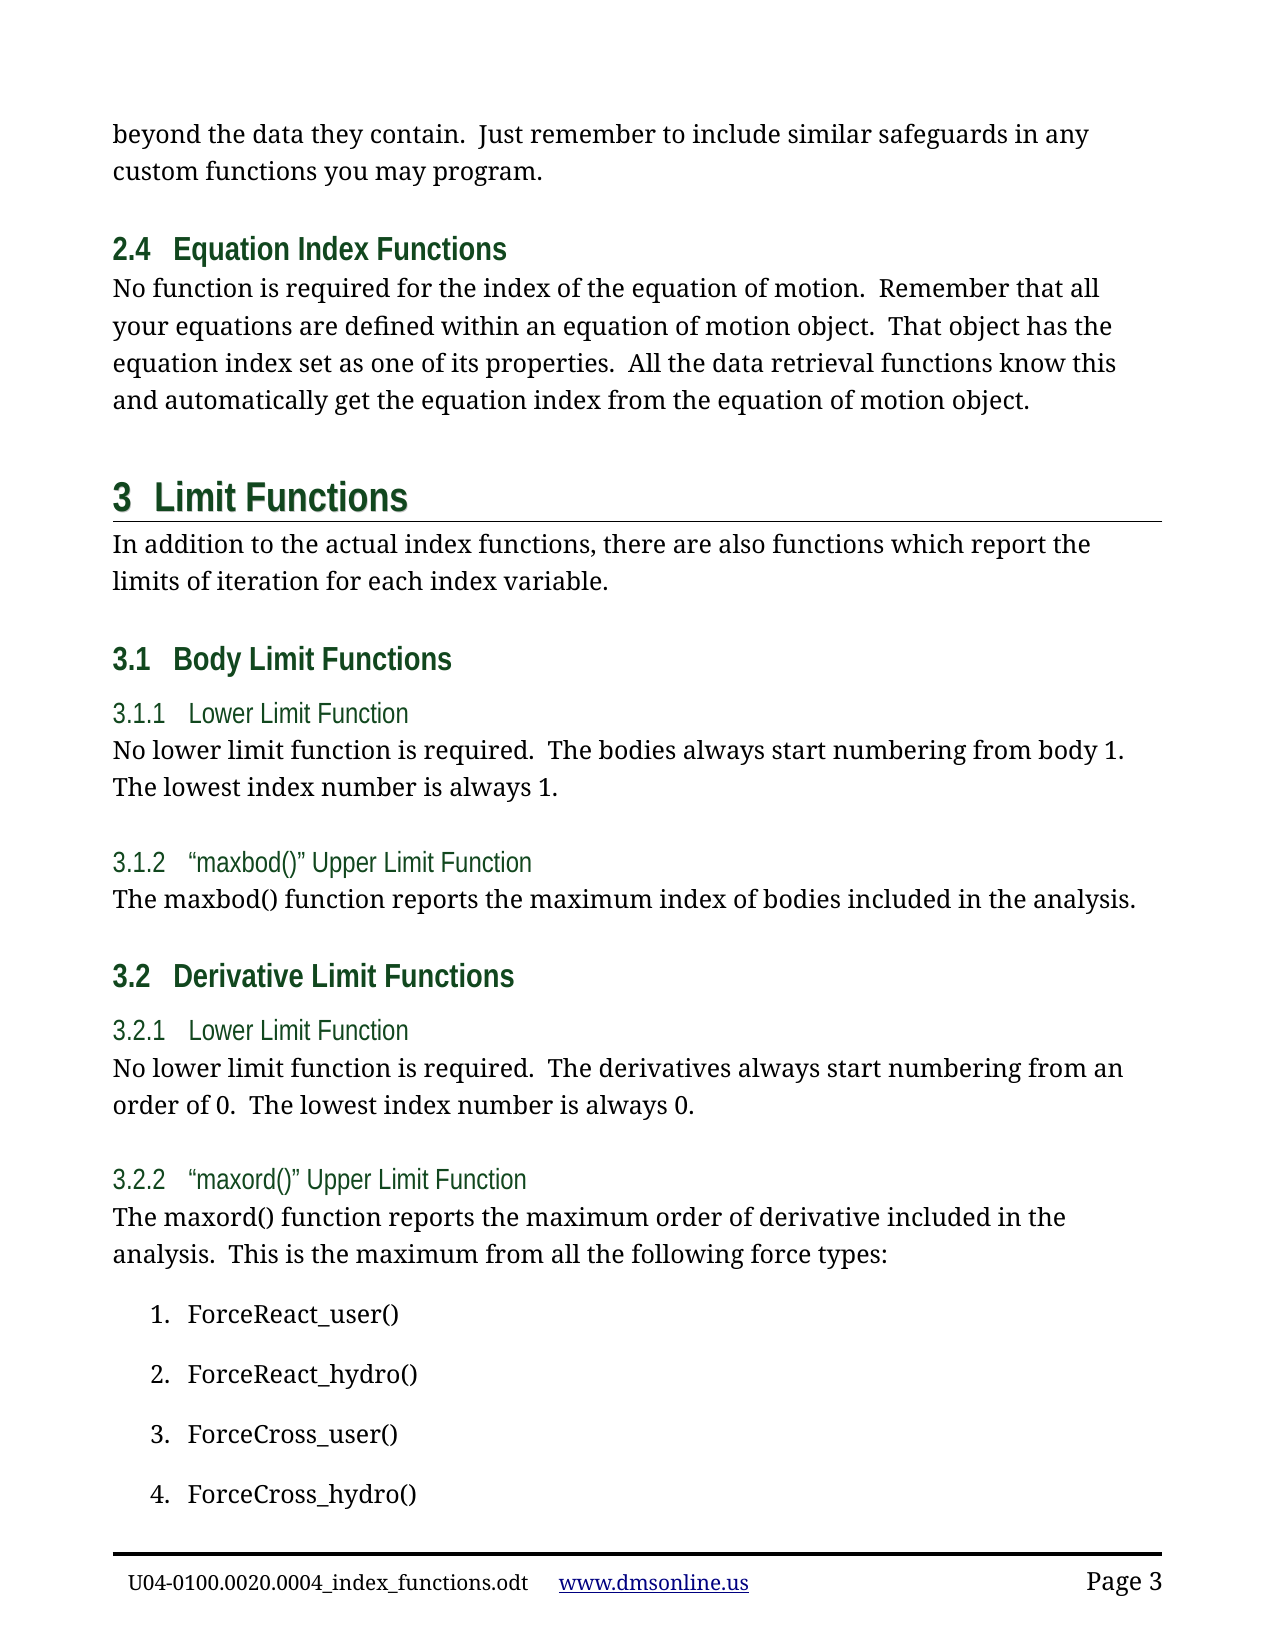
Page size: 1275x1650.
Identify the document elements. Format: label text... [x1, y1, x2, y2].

subtitle Equation Index Functions [112, 229, 1162, 267]
subtitle Lower Limit Function [112, 696, 1162, 729]
list ForceCross_hydro() [150, 1476, 1162, 1510]
subtitle Limit Functions [112, 473, 1162, 522]
text No lower limit function is required. The derivatives always start numbering from an order of 0. The lowest index number is always 0. [112, 1050, 1162, 1122]
subtitle Lower Limit Function [112, 1013, 1162, 1047]
subtitle “maxord()” Upper Limit Function [112, 1162, 1162, 1196]
text No lower limit function is required. The bodies always start numbering from body 1. The lowest index number is always 1. [112, 732, 1162, 804]
text The maxord() function reports the maximum order of derivative included in the analysis. This is the maximum from all the following force types: [112, 1199, 1162, 1271]
list ForceReact_hydro() [150, 1356, 1162, 1391]
subtitle Derivative Limit Functions [112, 956, 1162, 995]
subtitle Body Limit Functions [112, 639, 1162, 677]
text No function is required for the index of the equation of motion. Remember that all your equations are defined within an equation of motion object. That object has the equation index set as one of its properties. All the data retrieval functions know this and automatically get the equation index from the equation of motion object. [112, 271, 1162, 417]
list ForceCross_user() [150, 1416, 1162, 1450]
subtitle “maxbod()” Upper Limit Function [112, 845, 1162, 878]
list ForceReact_user() [150, 1297, 1162, 1331]
text In addition to the actual index functions, there are also functions which report the limits of iteration for each index variable. [112, 526, 1162, 598]
text beyond the data they contain. Just remember to include similar safeguards in any custom functions you may program. [112, 117, 1162, 188]
text The maxbod() function reports the maximum index of bodies included in the analysis. [112, 882, 1162, 916]
